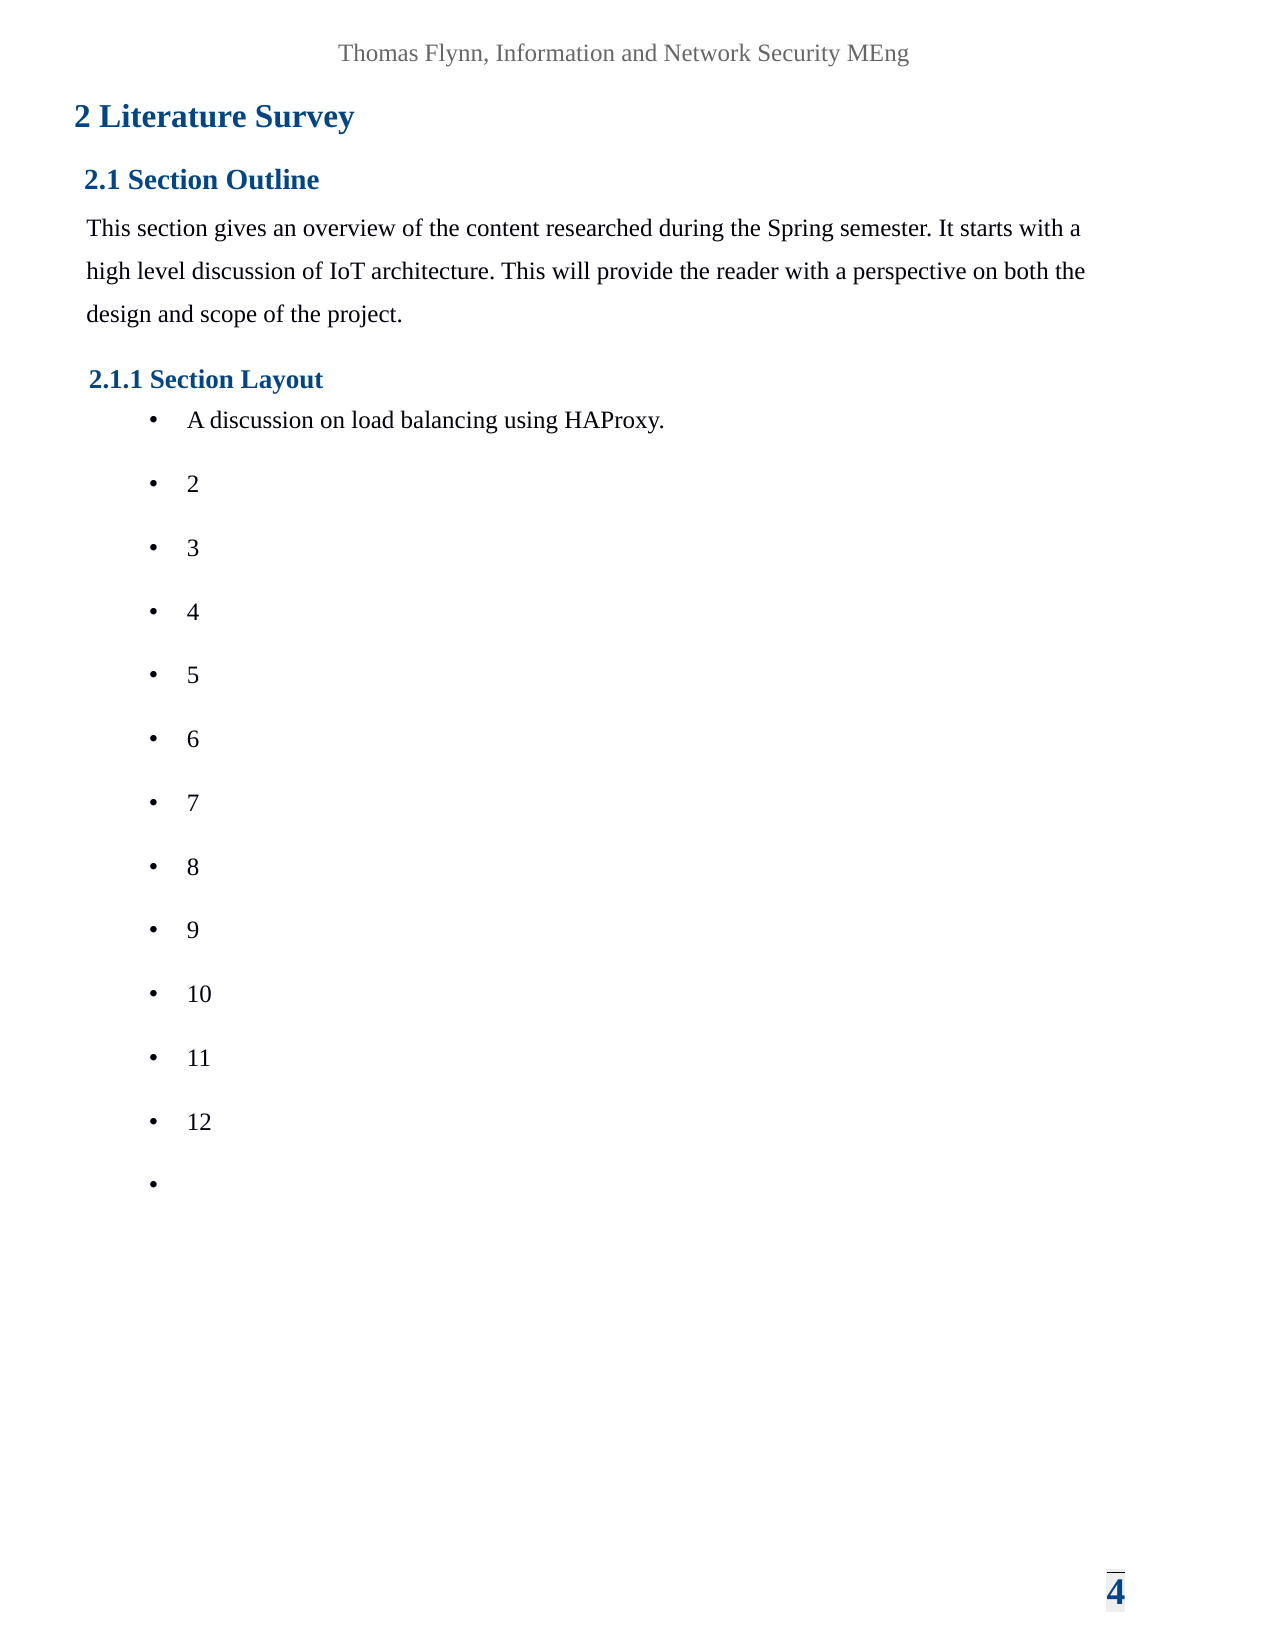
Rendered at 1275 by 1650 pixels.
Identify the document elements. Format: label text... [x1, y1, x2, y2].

list 6 [149, 724, 1125, 753]
list 11 [149, 1043, 1125, 1072]
subtitle 2.1.1 Section Layout [89, 363, 1125, 394]
subtitle 2.1 Section Outline [81, 162, 1125, 196]
list A discussion on load balancing using HAProxy. [149, 406, 1125, 434]
list 4 [149, 597, 1125, 626]
list 9 [149, 916, 1125, 944]
list 7 [149, 788, 1125, 817]
text This section gives an overview of the content researched during the Spring semester. It starts with a high level discussion of IoT architecture. This will provide the reader with a perspective on both the design and scope of the project. [86, 213, 1125, 328]
list 5 [149, 661, 1125, 689]
list 10 [149, 979, 1125, 1008]
list 3 [149, 533, 1125, 562]
list 12 [149, 1107, 1125, 1136]
list 2 [149, 469, 1125, 498]
subtitle 2 Literature Survey [74, 96, 1125, 134]
list 8 [149, 852, 1125, 881]
